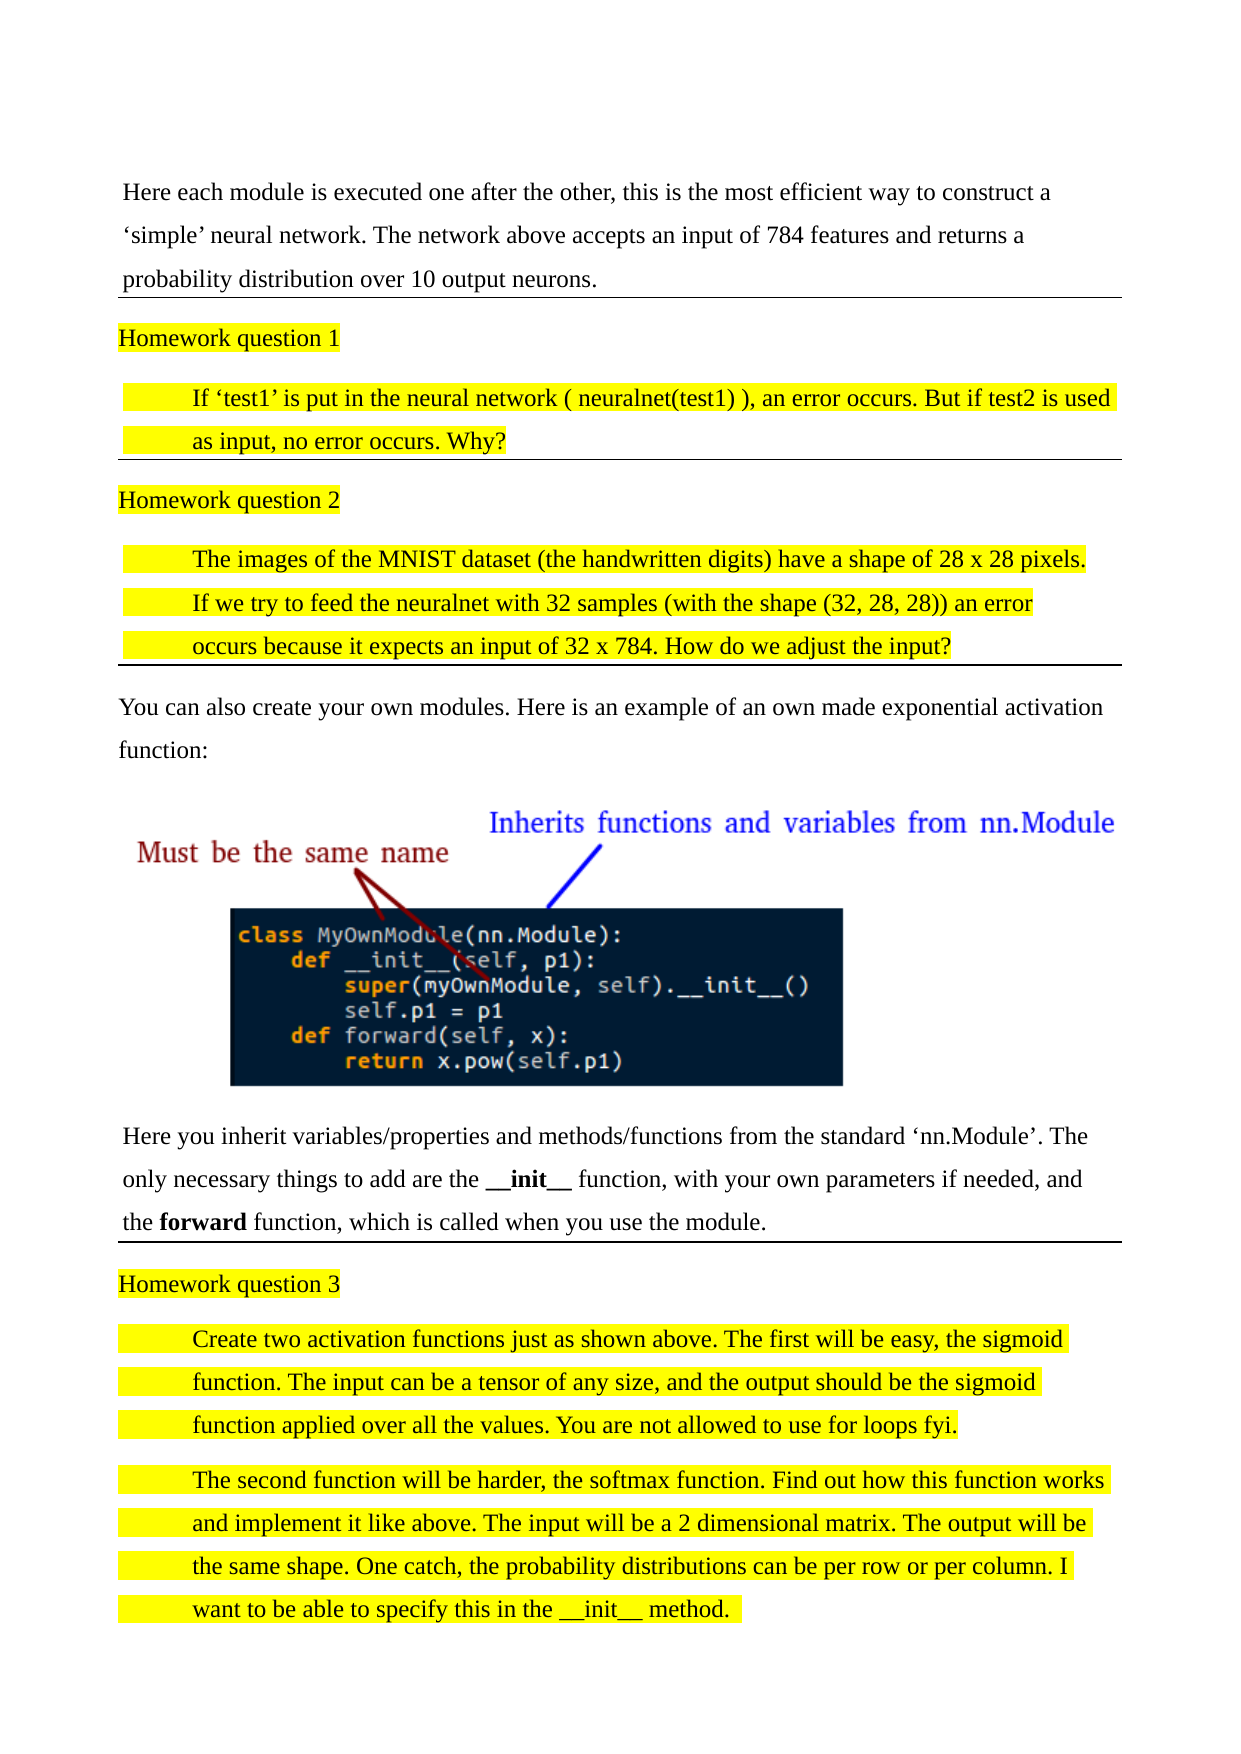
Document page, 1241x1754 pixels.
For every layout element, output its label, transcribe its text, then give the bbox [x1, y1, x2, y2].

text The second function will be harder, the softmax function. Find out how this function works and implement it like above. The input will be a 2 dimensional matrix. The output will be the same shape. One catch, the probability distributions can be per row or per column. I want to be able to specify this in the __init__ method. [118, 1465, 1122, 1623]
text Create two activation functions just as shown above. The first will be easy, the sigmoid function. The input can be a tensor of any size, and the output should be the sigmoid function applied over all the values. You are not allowed to use for loops fyi. [118, 1324, 1122, 1439]
text The images of the MNIST dataset (the handwritten digits) have a shape of 28 x 28 pixels. If we try to feed the neuralnet with 32 samples (with the shape (32, 28, 28)) an error occurs because it expects an input of 32 x 784. How do we adjust the input? [118, 540, 1122, 664]
picture [118, 784, 1123, 1107]
text Here you inherit variables/properties and methods/functions from the standard ‘nn.Module’. The only necessary things to add are the __init__ function, with your own parameters if needed, and the forward function, which is called when you use the module. [118, 1107, 1122, 1241]
text Homework question 2 [118, 485, 1122, 514]
text Here each module is executed one after the other, this is the most efficient way to construct a ‘simple’ neural network. The network above accepts an input of 784 features and returns a probability distribution over 10 output neurons. [118, 173, 1122, 297]
text You can also create your own modules. Here is an example of an own made exponential activation function: [118, 692, 1122, 764]
text Homework question 1 [118, 323, 1122, 352]
text If ‘test1’ is put in the neural network ( neuralnet(test1) ), an error occurs. But if test2 is used as input, no error occurs. Why? [118, 378, 1122, 459]
text Homework question 3 [118, 1269, 1122, 1298]
